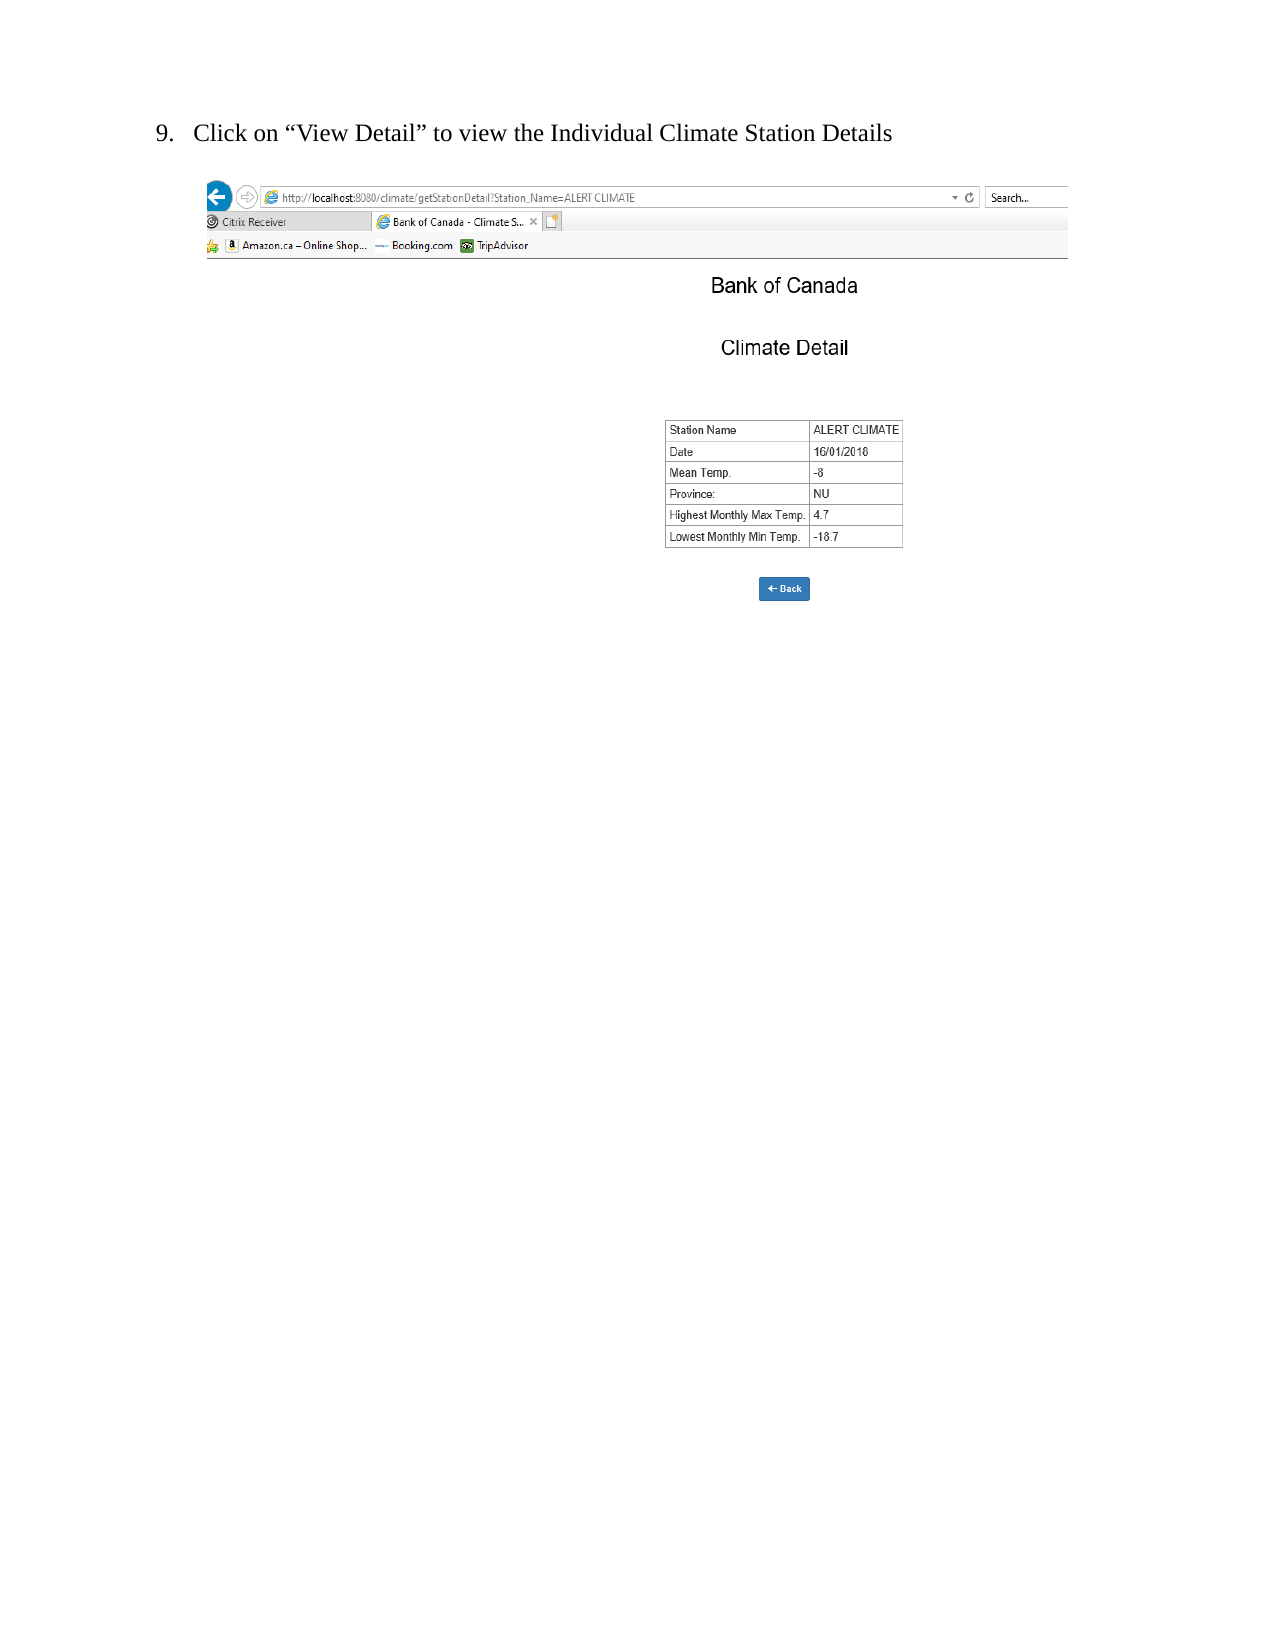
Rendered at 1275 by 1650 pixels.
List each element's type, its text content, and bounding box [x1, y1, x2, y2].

picture [207, 175, 1068, 671]
list Click on “View Detail” to view the Individual Climate Station Details [156, 118, 1157, 147]
picture [209, 190, 224, 204]
